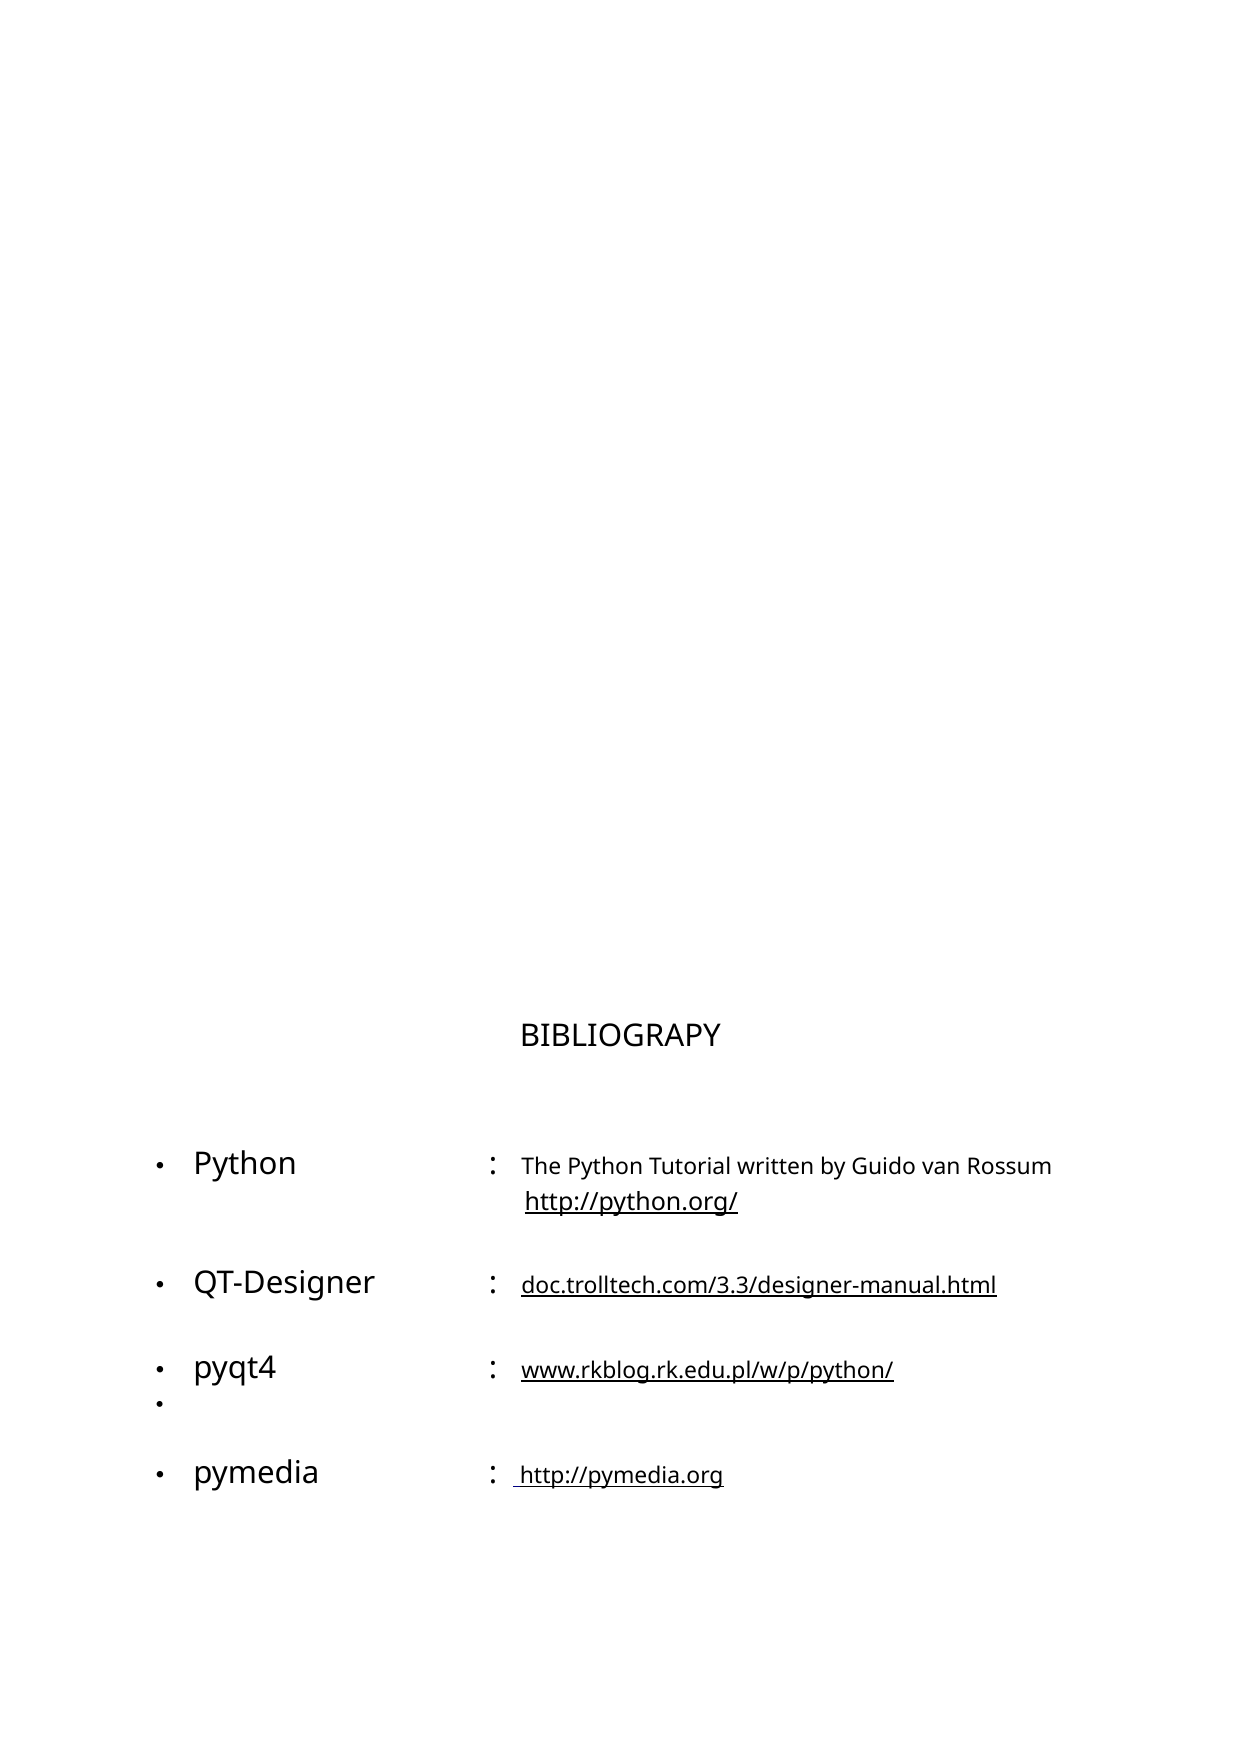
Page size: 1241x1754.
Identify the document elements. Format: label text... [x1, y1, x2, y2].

list QT-Designer : doc.trolltech.com/3.3/designer-manual.html [156, 1260, 1122, 1302]
list pymedia : http://pymedia.org [156, 1450, 1122, 1493]
text BIBLIOGRAPY [118, 1013, 1122, 1055]
list pyqt4 : www.rkblog.rk.edu.pl/w/p/python/ [156, 1345, 1122, 1388]
list Python : The Python Tutorial written by Guido van Rossum http://python.org/ [156, 1141, 1122, 1217]
